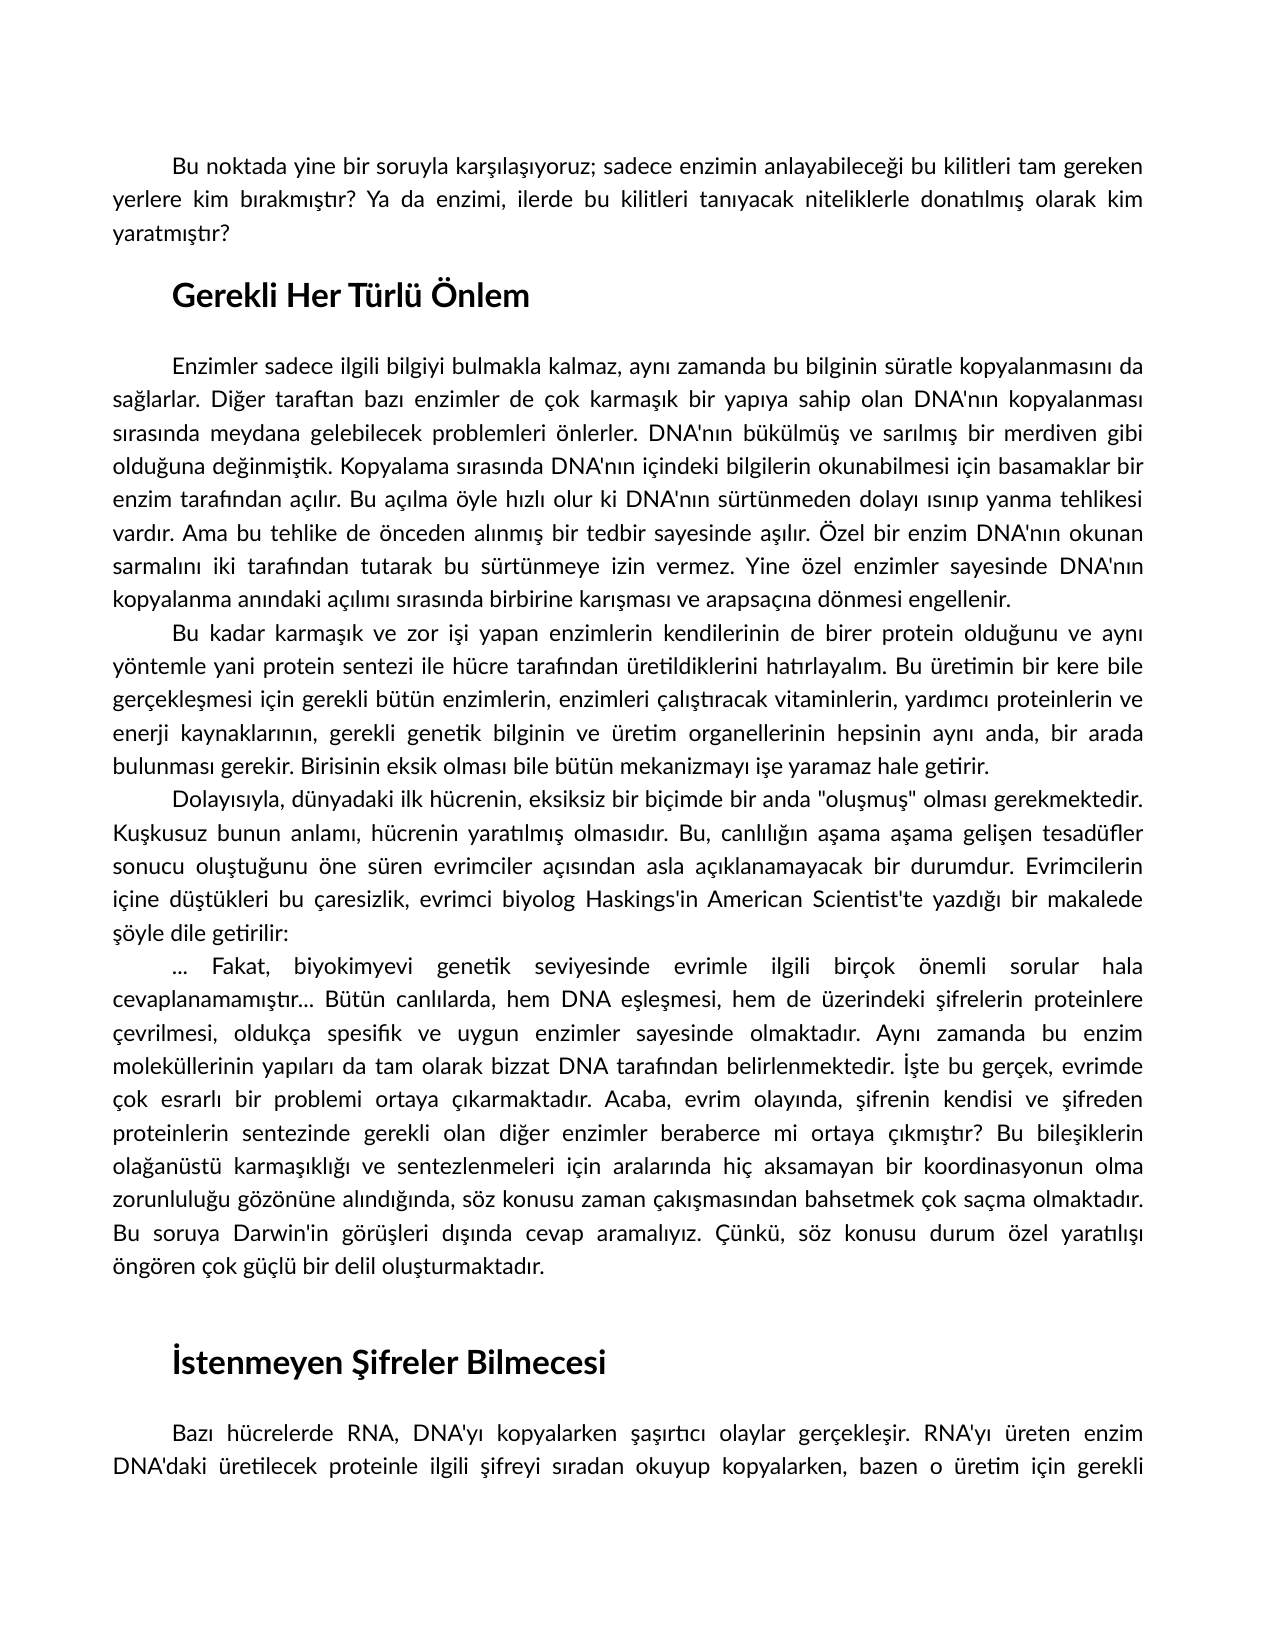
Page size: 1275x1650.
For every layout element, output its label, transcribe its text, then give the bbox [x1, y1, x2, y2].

subtitle Gerekli Her Türlü Önlem [112, 281, 1145, 314]
subtitle İstenmeyen Şifreler Bilmecesi [112, 1348, 1145, 1381]
text ... Fakat, biyokimyevi genetik seviyesinde evrimle ilgili birçok önemli sorular hala cevaplanamamıştır... Bütün canlılarda, hem DNA eşleşmesi, hem de üzerindeki şifrelerin proteinlere çevrilmesi, oldukça spesifik ve uygun enzimler sayesinde olmaktadır. Aynı zamanda bu enzim moleküllerinin yapıları da tam olarak bizzat DNA tarafından belirlenmektedir. İşte bu gerçek, evrimde çok esrarlı bir problemi ortaya çıkarmaktadır. Acaba, evrim olayında, şifrenin kendisi ve şifreden proteinlerin sentezinde gerekli olan diğer enzimler beraberce mi ortaya çıkmıştır? Bu bileşiklerin olağanüstü karmaşıklığı ve sentezlenmeleri için aralarında hiç aksamayan bir koordinasyonun olma zorunluluğu gözönüne alındığında, söz konusu zaman çakışmasından bahsetmek çok saçma olmaktadır. Bu soruya Darwin'in görüşleri dışında cevap aramalıyız. Çünkü, söz konusu durum özel yaratılışı öngören çok güçlü bir delil oluşturmaktadır. [112, 948, 1145, 1281]
text Bazı hücrelerde RNA, DNA'yı kopyalarken şaşırtıcı olaylar gerçekleşir. RNA'yı üreten enzim DNA'daki üretilecek proteinle ilgili şifreyi sıradan okuyup kopyalarken, bazen o üretim için gerekli [112, 1414, 1145, 1481]
text Enzimler sadece ilgili bilgiyi bulmakla kalmaz, aynı zamanda bu bilginin süratle kopyalanmasını da sağlarlar. Diğer taraftan bazı enzimler de çok karmaşık bir yapıya sahip olan DNA'nın kopyalanması sırasında meydana gelebilecek problemleri önlerler. DNA'nın bükülmüş ve sarılmış bir merdiven gibi olduğuna değinmiştik. Kopyalama sırasında DNA'nın içindeki bilgilerin okunabilmesi için basamaklar bir enzim tarafından açılır. Bu açılma öyle hızlı olur ki DNA'nın sürtünmeden dolayı ısınıp yanma tehlikesi vardır. Ama bu tehlike de önceden alınmış bir tedbir sayesinde aşılır. Özel bir enzim DNA'nın okunan sarmalını iki tarafından tutarak bu sürtünmeye izin vermez. Yine özel enzimler sayesinde DNA'nın kopyalanma anındaki açılımı sırasında birbirine karışması ve arapsaçına dönmesi engellenir. [112, 348, 1145, 614]
text Bu noktada yine bir soruyla karşılaşıyoruz; sadece enzimin anlayabileceği bu kilitleri tam gereken yerlere kim bırakmıştır? Ya da enzimi, ilerde bu kilitleri tanıyacak niteliklerle donatılmış olarak kim yaratmıştır? [112, 148, 1145, 248]
text Bu kadar karmaşık ve zor işi yapan enzimlerin kendilerinin de birer protein olduğunu ve aynı yöntemle yani protein sentezi ile hücre tarafından üretildiklerini hatırlayalım. Bu üretimin bir kere bile gerçekleşmesi için gerekli bütün enzimlerin, enzimleri çalıştıracak vitaminlerin, yardımcı proteinlerin ve enerji kaynaklarının, gerekli genetik bilginin ve üretim organellerinin hepsinin aynı anda, bir arada bulunması gerekir. Birisinin eksik olması bile bütün mekanizmayı işe yaramaz hale getirir. [112, 614, 1145, 781]
text Dolayısıyla, dünyadaki ilk hücrenin, eksiksiz bir biçimde bir anda "oluşmuş" olması gerekmektedir. Kuşkusuz bunun anlamı, hücrenin yaratılmış olmasıdır. Bu, canlılığın aşama aşama gelişen tesadüfler sonucu oluştuğunu öne süren evrimciler açısından asla açıklanamayacak bir durumdur. Evrimcilerin içine düştükleri bu çaresizlik, evrimci biyolog Haskings'in American Scientist'te yazdığı bir makalede şöyle dile getirilir: [112, 781, 1145, 948]
